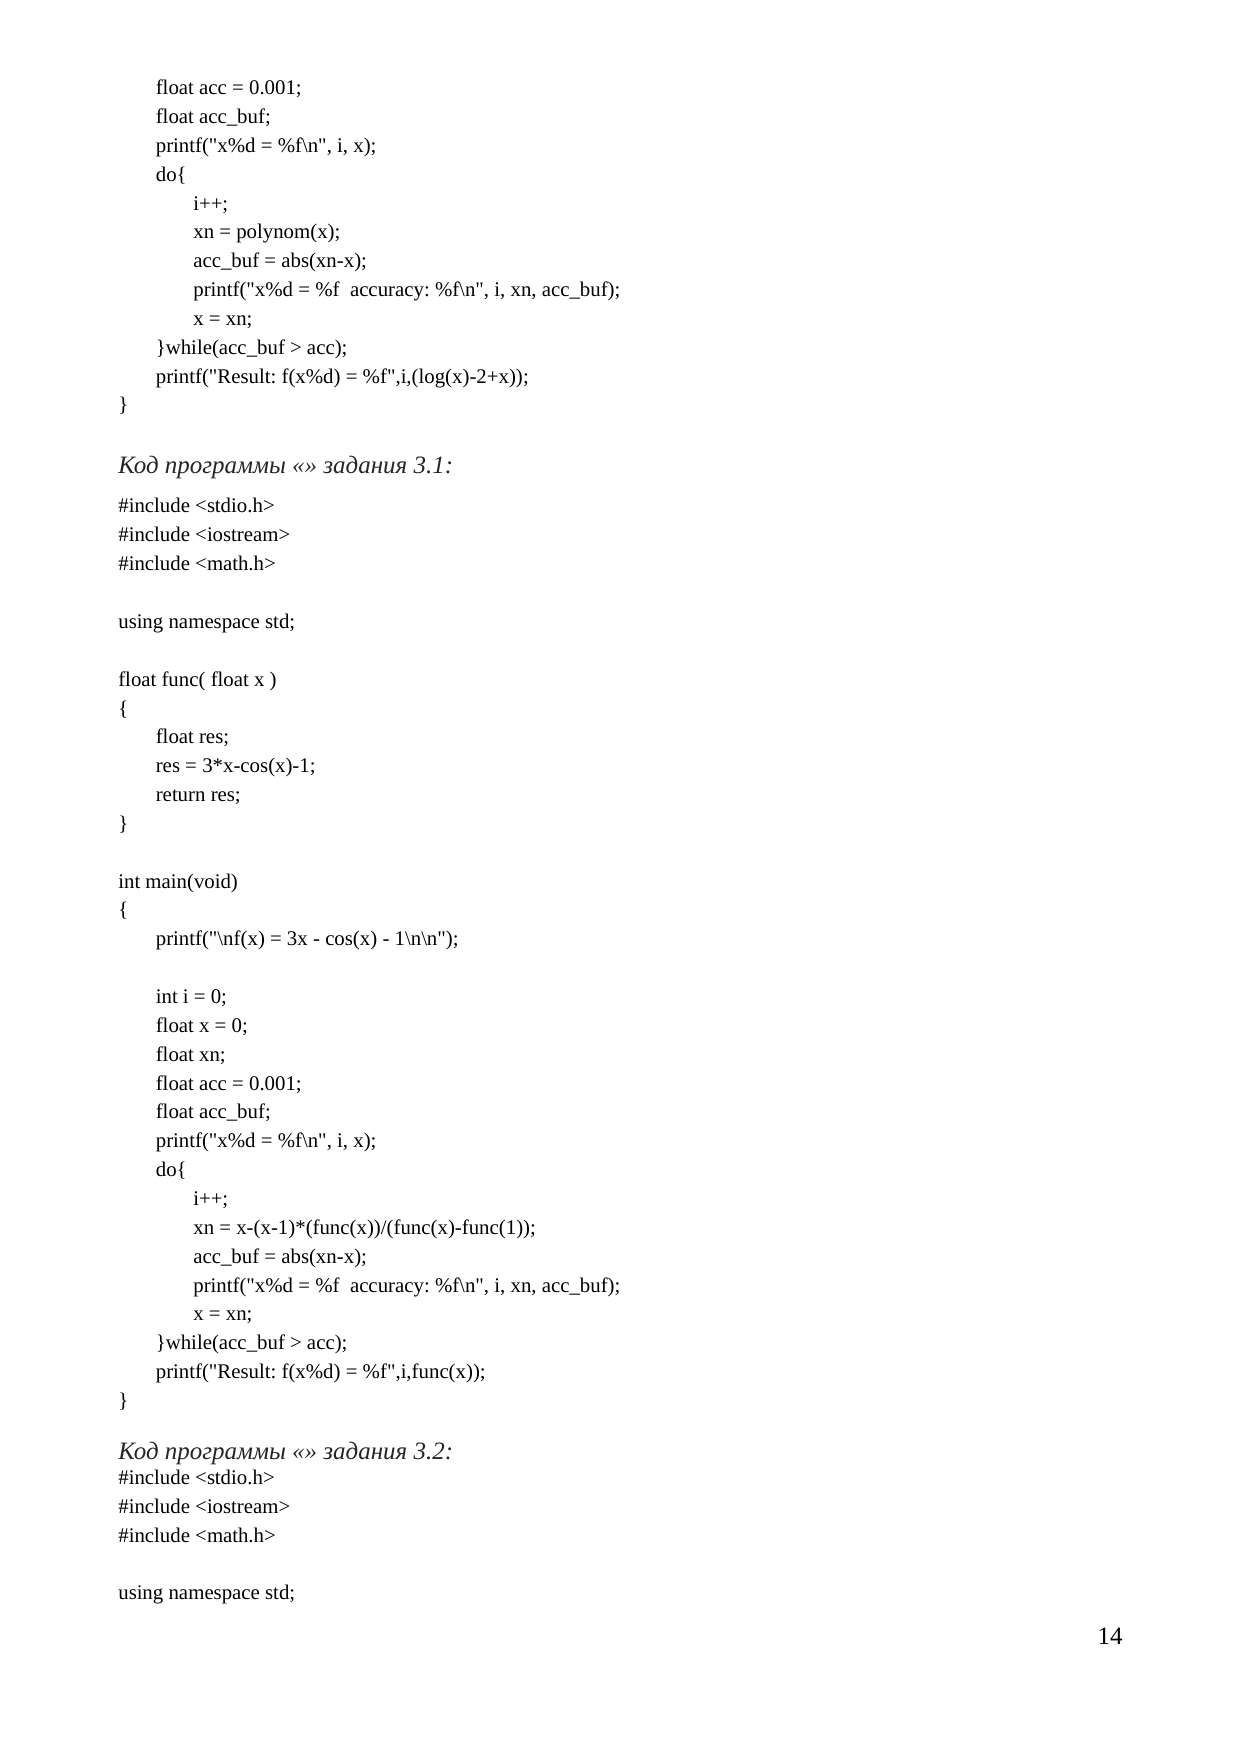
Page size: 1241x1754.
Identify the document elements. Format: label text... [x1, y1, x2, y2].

text xn = polynom(x); [118, 219, 1122, 243]
text xn = x-(x-1)*(func(x))/(func(x)-func(1)); [118, 1215, 1122, 1239]
text i++; [118, 190, 1122, 214]
text printf("Result: f(x%d) = %f",i,(log(x)-2+x)); [118, 363, 1122, 388]
text }while(acc_buf > acc); [118, 335, 1122, 359]
text int i = 0; [118, 984, 1122, 1008]
text #include <math.h> [118, 1522, 1122, 1547]
text #include <math.h> [118, 551, 1122, 575]
text }while(acc_buf > acc); [118, 1330, 1122, 1354]
text printf("\nf(x) = 3x - cos(x) - 1\n\n"); [118, 926, 1122, 950]
text Код программы «» задания 3.2: [118, 1436, 1122, 1465]
text do{ [118, 1157, 1122, 1181]
text float acc = 0.001; [118, 75, 1122, 99]
text printf("Result: f(x%d) = %f",i,func(x)); [118, 1359, 1122, 1383]
text float res; [118, 724, 1122, 748]
text Код программы «» задания 3.1: [118, 450, 1122, 479]
text float func( float x ) [118, 667, 1122, 691]
text #include <iostream> [118, 1494, 1122, 1518]
text using namespace std; [118, 1580, 1122, 1604]
text return res; [118, 782, 1122, 806]
text i++; [118, 1186, 1122, 1210]
text } [118, 811, 1122, 835]
text printf("x%d = %f accuracy: %f\n", i, xn, acc_buf); [118, 277, 1122, 301]
text #include <iostream> [118, 522, 1122, 546]
text { [118, 897, 1122, 921]
text do{ [118, 162, 1122, 186]
text printf("x%d = %f accuracy: %f\n", i, xn, acc_buf); [118, 1272, 1122, 1297]
text float x = 0; [118, 1013, 1122, 1037]
text #include <stdio.h> [118, 493, 1122, 517]
text res = 3*x-cos(x)-1; [118, 753, 1122, 777]
text float acc_buf; [118, 104, 1122, 128]
text x = xn; [118, 1301, 1122, 1325]
text float acc_buf; [118, 1099, 1122, 1123]
text printf("x%d = %f\n", i, x); [118, 1128, 1122, 1152]
text float acc = 0.001; [118, 1071, 1122, 1094]
text acc_buf = abs(xn-x); [118, 1244, 1122, 1268]
text } [118, 1388, 1122, 1412]
text printf("x%d = %f\n", i, x); [118, 133, 1122, 157]
text } [118, 392, 1122, 416]
text int main(void) [118, 868, 1122, 893]
text acc_buf = abs(xn-x); [118, 248, 1122, 272]
text #include <stdio.h> [118, 1465, 1122, 1489]
text x = xn; [118, 306, 1122, 330]
text using namespace std; [118, 609, 1122, 633]
text { [118, 695, 1122, 719]
text float xn; [118, 1042, 1122, 1066]
